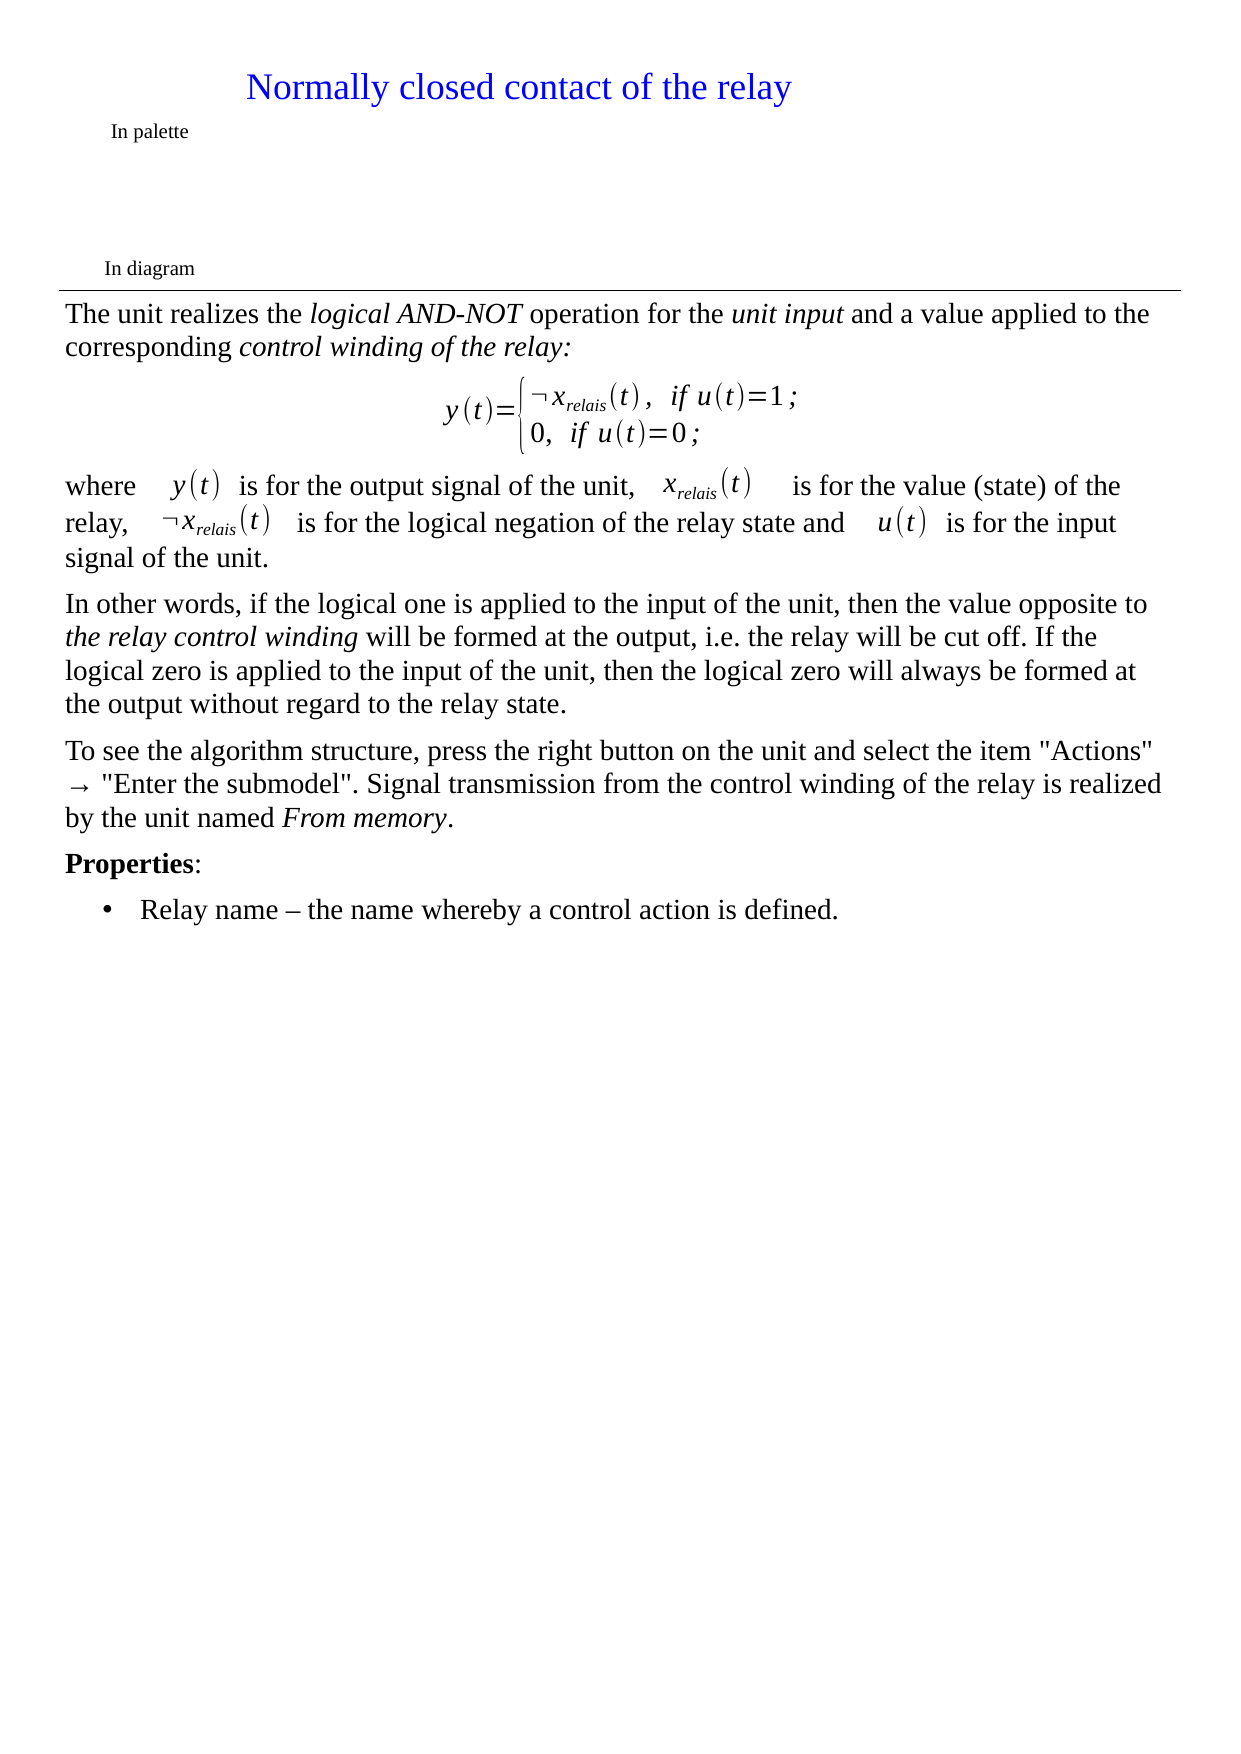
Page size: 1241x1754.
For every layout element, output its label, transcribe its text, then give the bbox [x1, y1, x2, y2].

table_cell [240, 154, 1181, 250]
table_header Normally closed contact of the relay [240, 59, 1181, 114]
table_cell In diagram [59, 250, 240, 290]
table_cell In palette [59, 114, 240, 154]
table_cell The unit realizes the logical AND-NOT operation for the unit input and a value applied to the corresponding control winding of the relay: where is for the output signal of the unit, is for the value (state) of the relay, is for the logical negation of the relay state and is for the input signal of the unit. In other words, if the logical one is applied to the input of the unit, then the value opposite to the relay control winding will be formed at the output, i.e. the relay will be cut off. If the logical zero is applied to the input of the unit, then the logical zero will always be formed at the output without regard to the relay state. To see the algorithm structure, press the right button on the unit and select the item "Actions" → "Enter the submodel". Signal transmission from the control winding of the relay is realized by the unit named From memory. Properties: Relay name – the name whereby a control action is defined. [59, 291, 1181, 944]
table_cell [240, 250, 1181, 290]
table_cell [59, 154, 240, 250]
table_cell [240, 114, 1181, 154]
table_header [59, 59, 240, 114]
